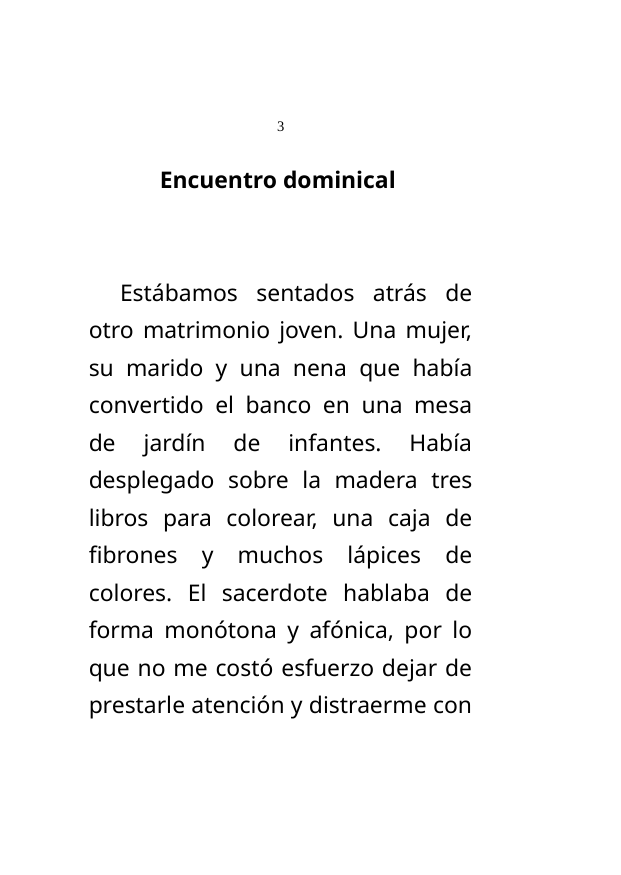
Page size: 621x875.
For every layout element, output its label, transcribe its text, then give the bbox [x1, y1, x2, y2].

text Estábamos sentados atrás de otro matrimonio joven. Una mujer, su marido y una nena que había convertido el banco en una mesa de jardín de infantes. Había desplegado sobre la madera tres libros para colorear, una caja de fibrones y muchos lápices de colores. El sacerdote hablaba de forma monótona y afónica, por lo que no me costó esfuerzo dejar de prestarle atención y distraerme con [88, 277, 472, 721]
text Encuentro dominical [88, 164, 472, 196]
